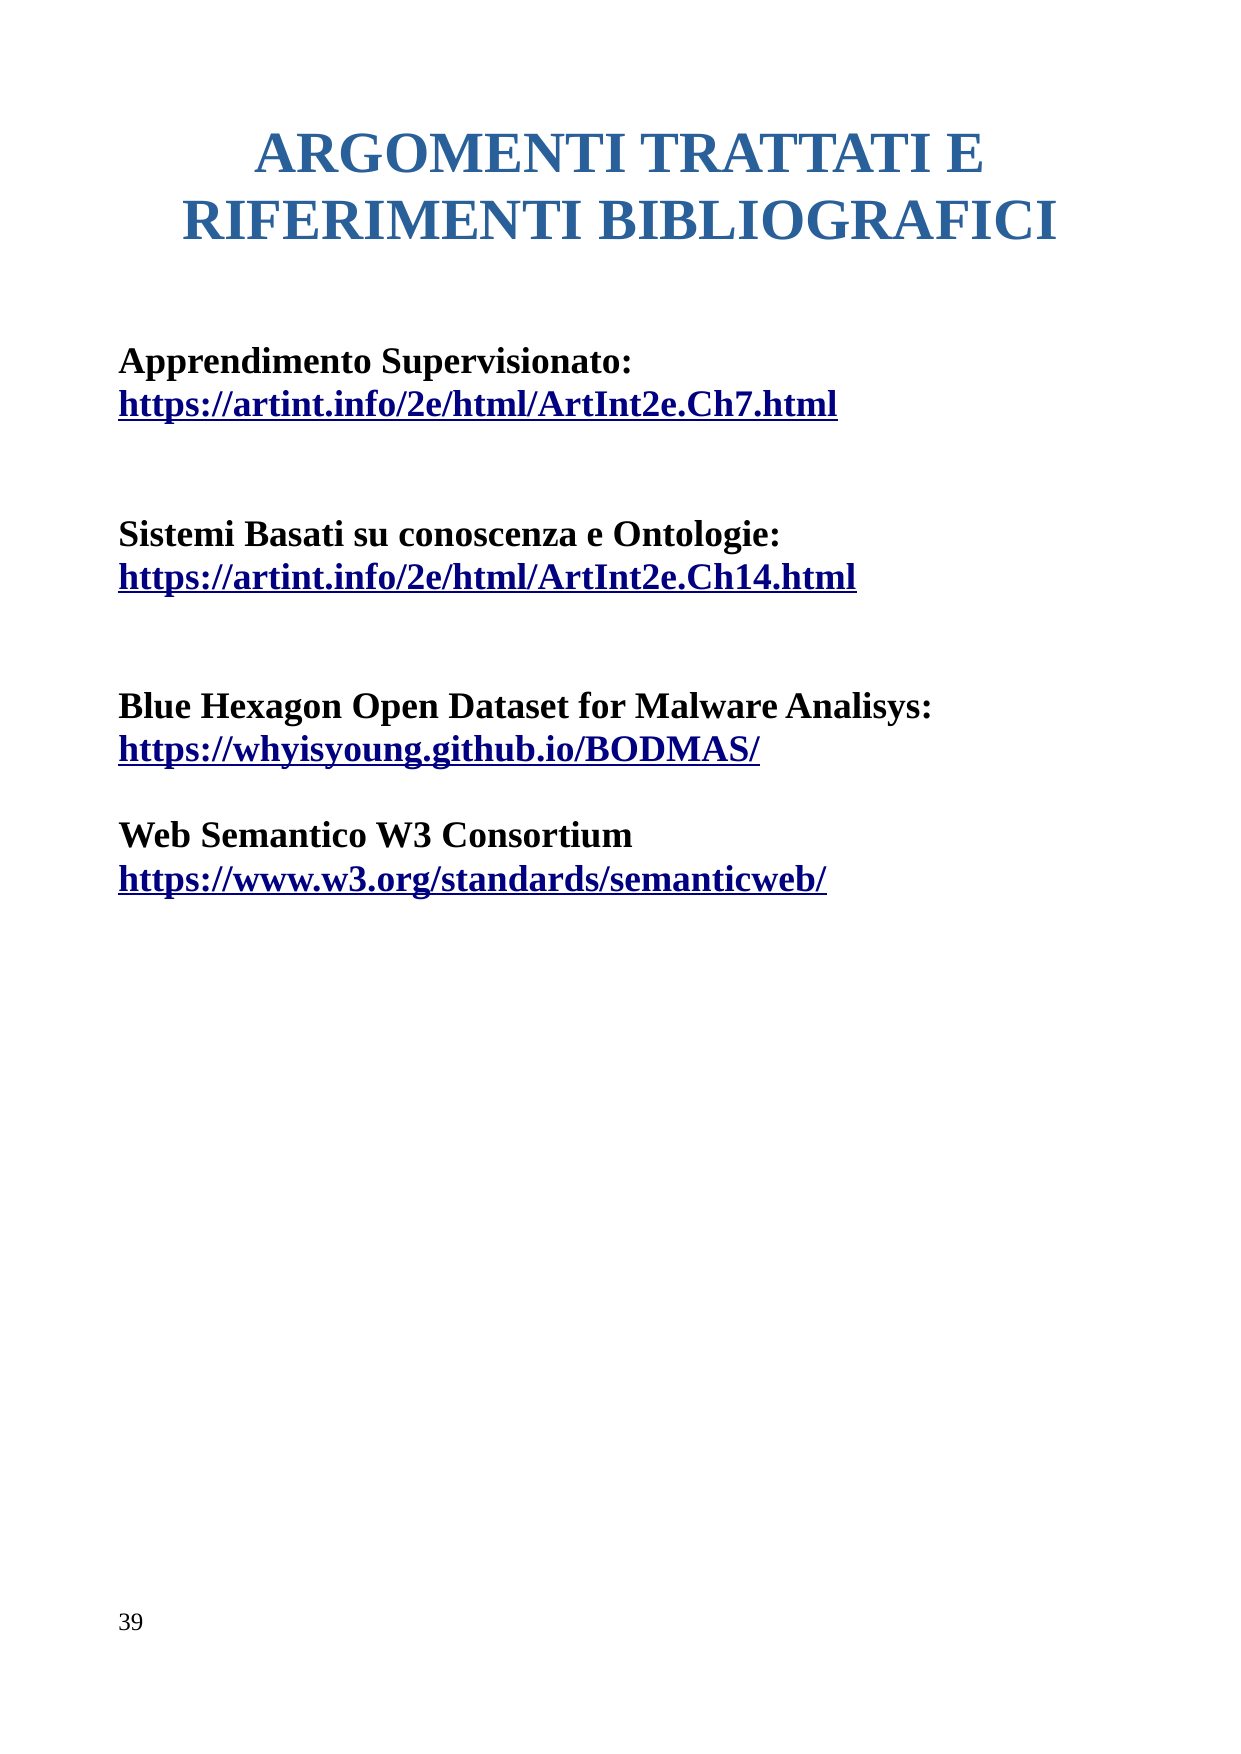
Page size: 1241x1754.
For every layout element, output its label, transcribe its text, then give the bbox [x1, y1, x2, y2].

text ARGOMENTI TRATTATI E RIFERIMENTI BIBLIOGRAFICI [118, 118, 1122, 252]
text Blue Hexagon Open Dataset for Malware Analisys: [118, 683, 1122, 727]
text https://www.w3.org/standards/semanticweb/ [118, 856, 1122, 899]
text Sistemi Basati su conoscenza e Ontologie: [118, 511, 1122, 554]
text Web Semantico W3 Consortium [118, 813, 1122, 856]
text https://artint.info/2e/html/ArtInt2e.Ch14.html [118, 554, 1122, 597]
text Apprendimento Supervisionato: [118, 338, 1122, 382]
text https://artint.info/2e/html/ArtInt2e.Ch7.html [118, 382, 1122, 425]
text https://whyisyoung.github.io/BODMAS/ [118, 727, 1122, 770]
